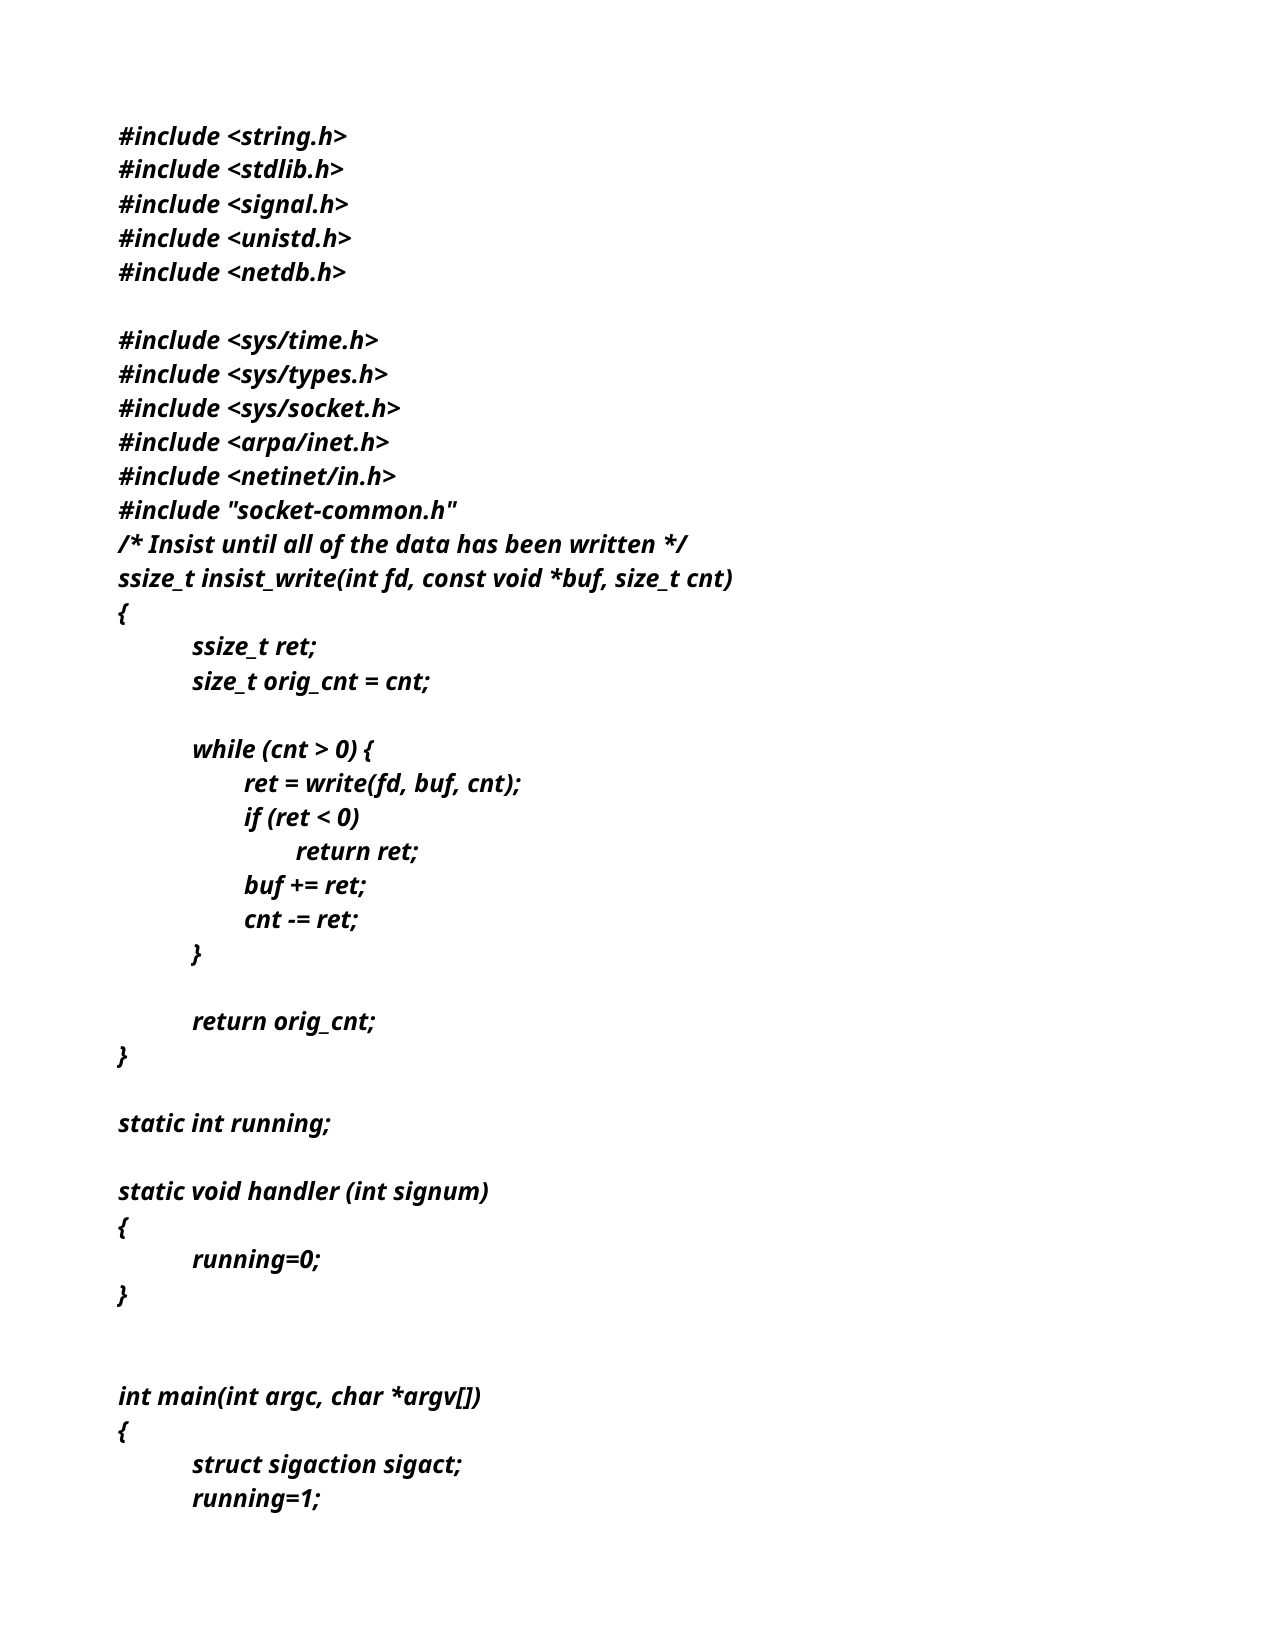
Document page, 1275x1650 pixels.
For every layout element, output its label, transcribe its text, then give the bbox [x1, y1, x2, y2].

text #include <stdlib.h> [118, 152, 1157, 186]
text return orig_cnt; [118, 1004, 1157, 1038]
text } [118, 1038, 1157, 1072]
text { [118, 1412, 1157, 1447]
text #include <string.h> [118, 118, 1157, 152]
text size_t orig_cnt = cnt; [118, 663, 1157, 697]
text buf += ret; [118, 867, 1157, 902]
text if (ret < 0) [118, 799, 1157, 833]
text running=1; [118, 1481, 1157, 1515]
text static void handler (int signum) [118, 1174, 1157, 1208]
text #include <sys/time.h> [118, 322, 1157, 357]
text ret = write(fd, buf, cnt); [118, 765, 1157, 799]
text #include <sys/types.h> [118, 357, 1157, 391]
text } [118, 936, 1157, 970]
text /* Insist until all of the data has been written */ [118, 527, 1157, 561]
text struct sigaction sigact; [118, 1447, 1157, 1481]
text #include <netinet/in.h> [118, 459, 1157, 493]
text ssize_t ret; [118, 629, 1157, 663]
text #include "socket-common.h" [118, 493, 1157, 527]
text #include <netdb.h> [118, 254, 1157, 288]
text { [118, 1208, 1157, 1242]
text } [118, 1276, 1157, 1310]
text #include <signal.h> [118, 186, 1157, 220]
text cnt -= ret; [118, 902, 1157, 936]
text #include <sys/socket.h> [118, 391, 1157, 425]
text int main(int argc, char *argv[]) [118, 1378, 1157, 1412]
text #include <arpa/inet.h> [118, 425, 1157, 459]
text #include <unistd.h> [118, 220, 1157, 254]
text static int running; [118, 1106, 1157, 1140]
text { [118, 595, 1157, 629]
text return ret; [118, 833, 1157, 867]
text running=0; [118, 1242, 1157, 1276]
text while (cnt > 0) { [118, 731, 1157, 765]
text ssize_t insist_write(int fd, const void *buf, size_t cnt) [118, 561, 1157, 595]
